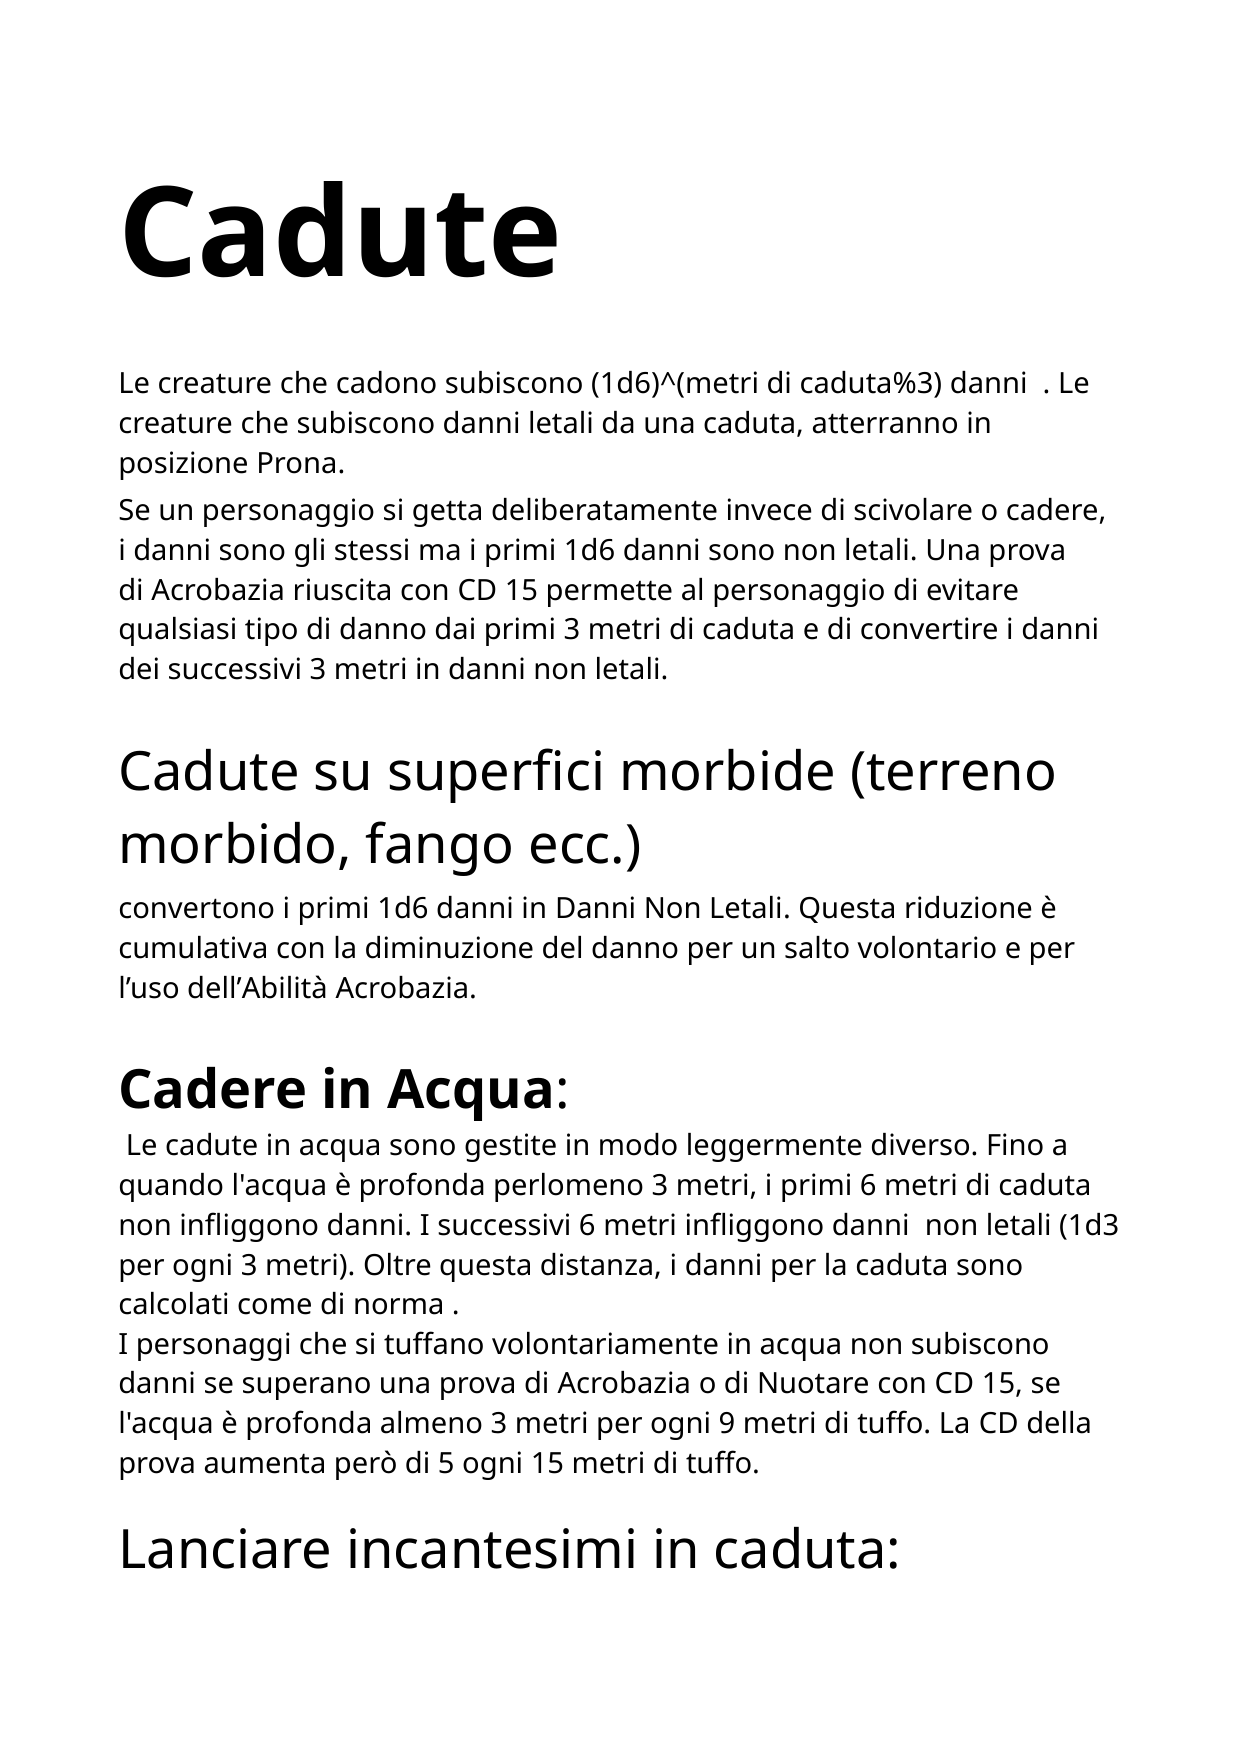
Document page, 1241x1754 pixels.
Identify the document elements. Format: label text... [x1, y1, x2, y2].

text Lanciare incantesimi in caduta: [118, 1511, 1122, 1584]
text Le creature che cadono subiscono (1d6)^(metri di caduta%3) danni . Le creature che subiscono danni letali da una caduta, atterranno in posizione Prona. [118, 362, 1122, 482]
list Le cadute in acqua sono gestite in modo leggermente diverso. Fino a quando l'acqua è profonda perlomeno 3 metri, i primi 6 metri di caduta non infliggono danni. I successivi 6 metri infliggono danni non letali (1d3 per ogni 3 metri). Oltre questa distanza, i danni per la caduta sono calcolati come di norma . I personaggi che si tuffano volontariamente in acqua non subiscono danni se superano una prova di Acrobazia o di Nuotare con CD 15, se l'acqua è profonda almeno 3 metri per ogni 9 metri di tuffo. La CD della prova aumenta però di 5 ogni 15 metri di tuffo. [118, 1125, 1122, 1482]
text convertono i primi 1d6 danni in Danni Non Letali. Questa riduzione è cumulativa con la diminuzione del danno per un salto volontario e per l’uso dell’Abilità Acrobazia. [118, 887, 1122, 1007]
text Cadute su superfici morbide (terreno morbido, fango ecc.) [118, 732, 1122, 880]
text Se un personaggio si getta deliberatamente invece di scivolare o cadere, i danni sono gli stessi ma i primi 1d6 danni sono non letali. Una prova di Acrobazia riuscita con CD 15 permette al personaggio di evitare qualsiasi tipo di danno dai primi 3 metri di caduta e di convertire i danni dei successivi 3 metri in danni non letali. [118, 489, 1122, 688]
subtitle Cadute [118, 143, 1122, 313]
list Cadere in Acqua: [118, 1051, 1122, 1125]
